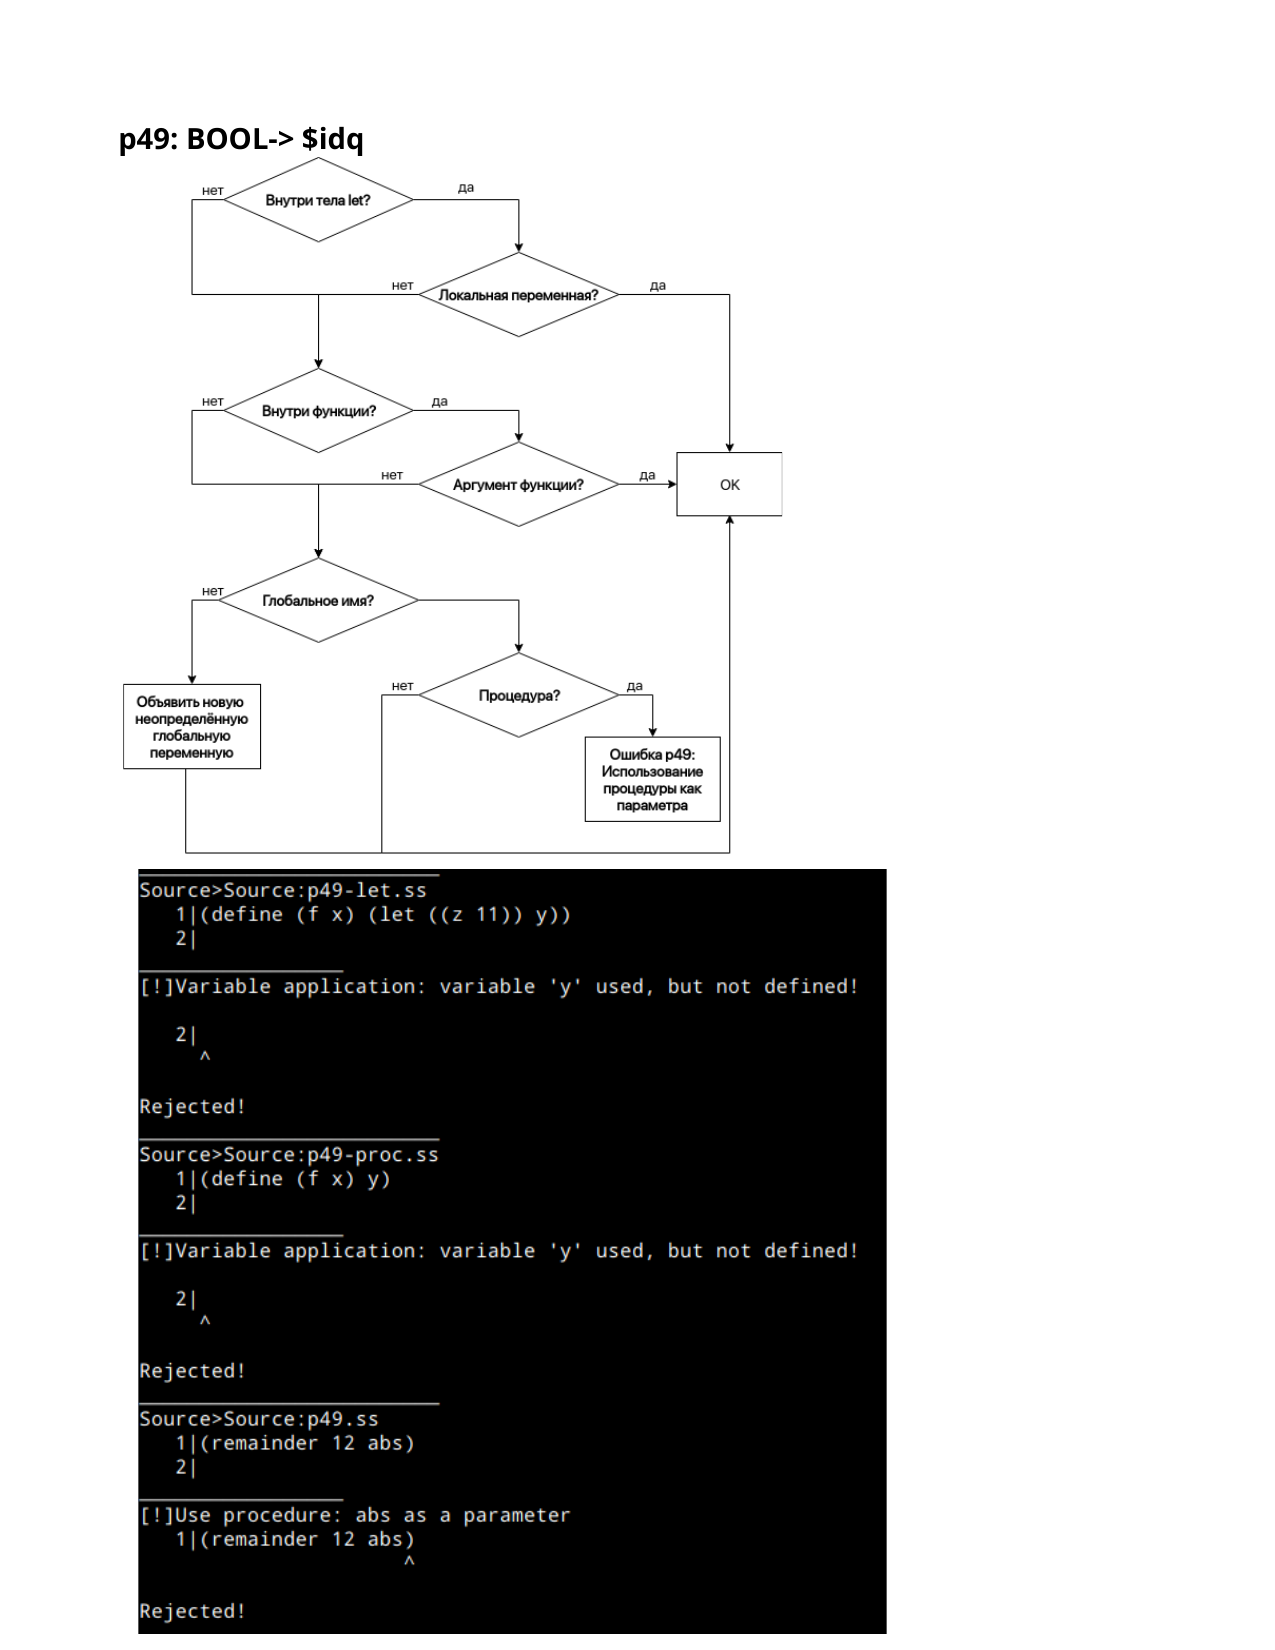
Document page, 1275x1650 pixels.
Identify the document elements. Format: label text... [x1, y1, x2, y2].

text p49: BOOL-> $idq [118, 118, 1157, 158]
picture [123, 157, 783, 862]
picture [138, 869, 887, 1634]
